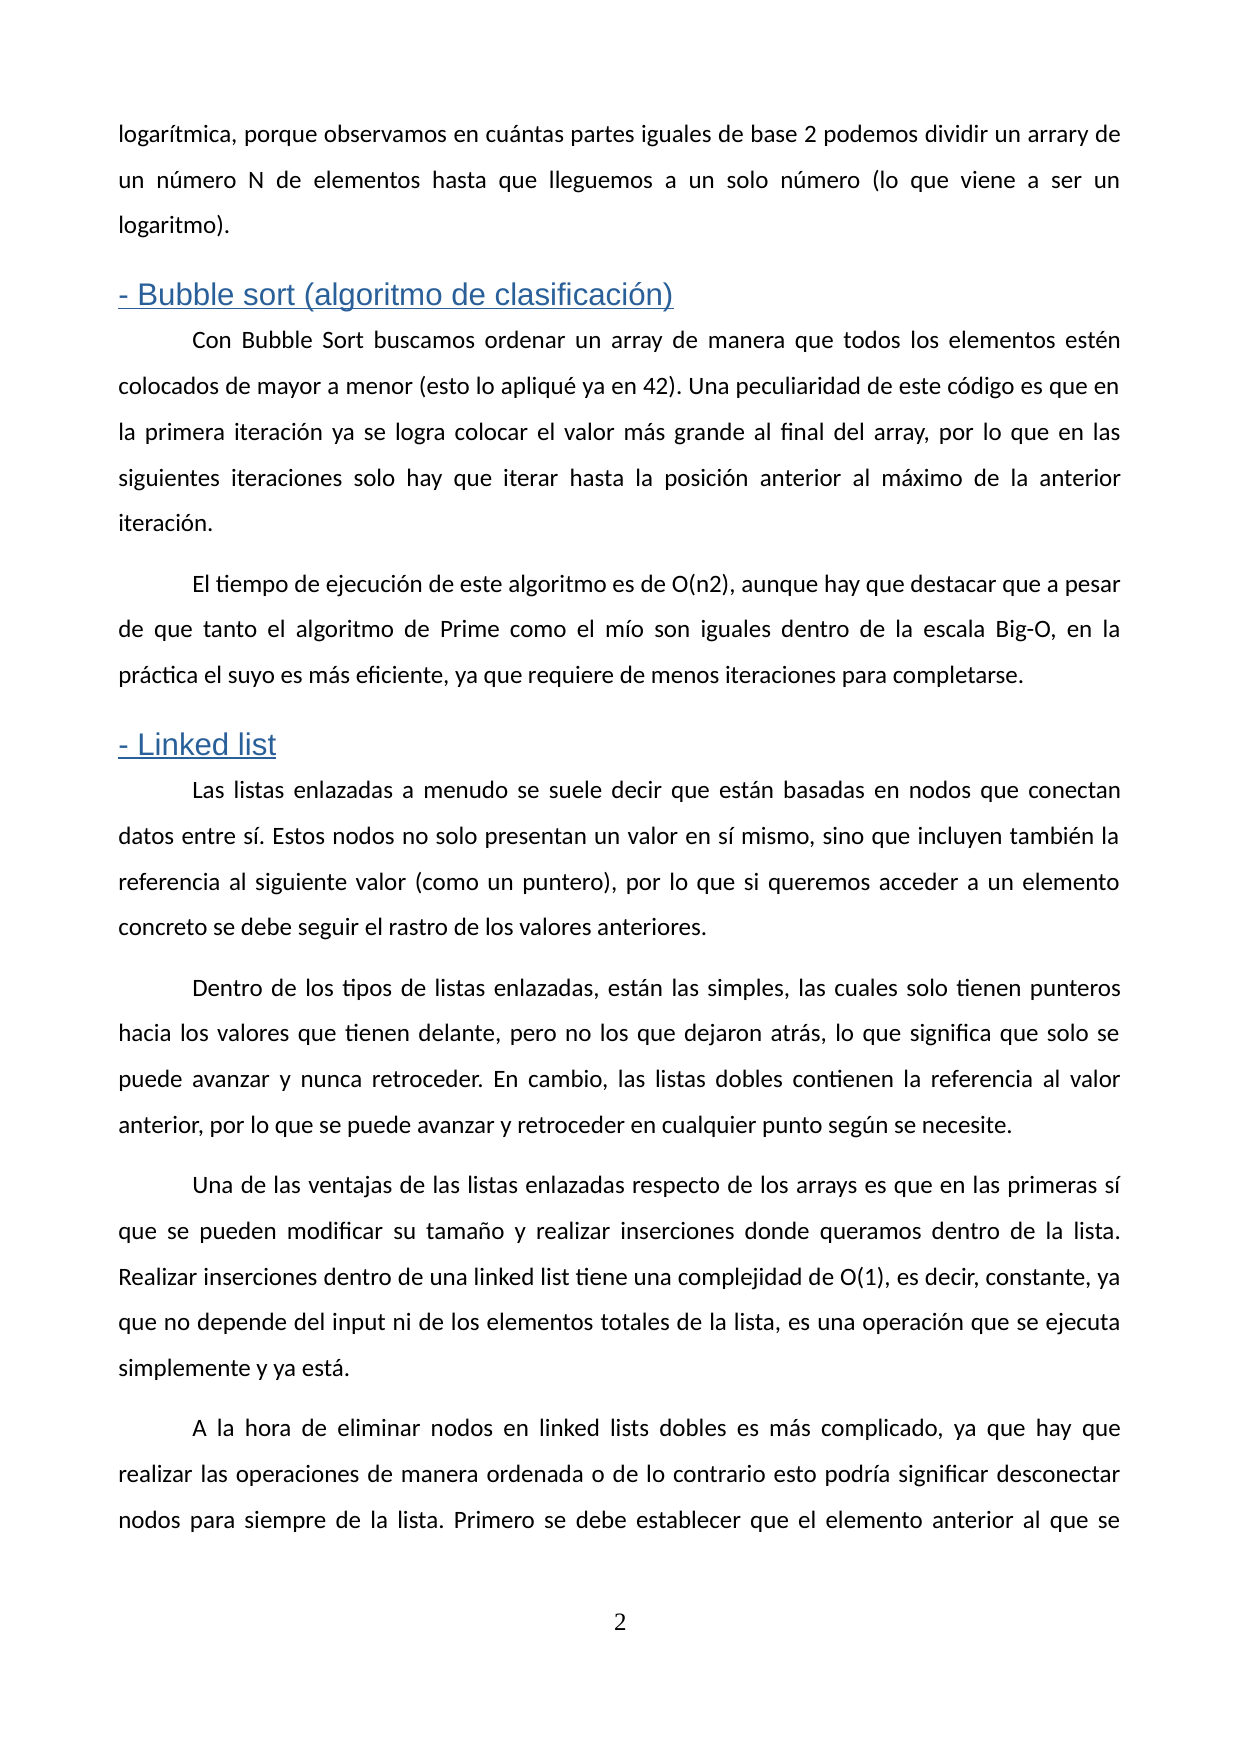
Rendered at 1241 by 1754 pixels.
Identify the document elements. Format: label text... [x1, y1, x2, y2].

text Dentro de los tipos de listas enlazadas, están las simples, las cuales solo tienen punteros hacia los valores que tienen delante, pero no los que dejaron atrás, lo que significa que solo se puede avanzar y nunca retroceder. En cambio, las listas dobles contienen la referencia al valor anterior, por lo que se puede avanzar y retroceder en cualquier punto según se necesite. [118, 972, 1122, 1139]
text A la hora de eliminar nodos en linked lists dobles es más complicado, ya que hay que realizar las operaciones de manera ordenada o de lo contrario esto podría significar desconectar nodos para siempre de la lista. Primero se debe establecer que el elemento anterior al que se [118, 1412, 1122, 1534]
text Una de las ventajas de las listas enlazadas respecto de los arrays es que en las primeras sí que se pueden modificar su tamaño y realizar inserciones donde queramos dentro de la lista. Realizar inserciones dentro de una linked list tiene una complejidad de O(1), es decir, constante, ya que no depende del input ni de los elementos totales de la lista, es una operación que se ejecuta simplemente y ya está. [118, 1169, 1122, 1383]
text logarítmica, porque observamos en cuántas partes iguales de base 2 podemos dividir un arrary de un número N de elementos hasta que lleguemos a un solo número (lo que viene a ser un logaritmo). [118, 118, 1122, 240]
text El tiempo de ejecución de este algoritmo es de O(n2), aunque hay que destacar que a pesar de que tanto el algoritmo de Prime como el mío son iguales dentro de la escala Big-O, en la práctica el suyo es más eficiente, ya que requiere de menos iteraciones para completarse. [118, 568, 1122, 690]
text Con Bubble Sort buscamos ordenar un array de manera que todos los elementos estén colocados de mayor a menor (esto lo apliqué ya en 42). Una peculiaridad de este código es que en la primera iteración ya se logra colocar el valor más grande al final del array, por lo que en las siguientes iteraciones solo hay que iterar hasta la posición anterior al máximo de la anterior iteración. [118, 324, 1122, 538]
subtitle - Bubble sort (algoritmo de clasificación) [118, 276, 1122, 312]
text Las listas enlazadas a menudo se suele decir que están basadas en nodos que conectan datos entre sí. Estos nodos no solo presentan un valor en sí mismo, sino que incluyen también la referencia al siguiente valor (como un puntero), por lo que si queremos acceder a un elemento concreto se debe seguir el rastro de los valores anteriores. [118, 774, 1122, 942]
subtitle - Linked list [118, 726, 1122, 762]
